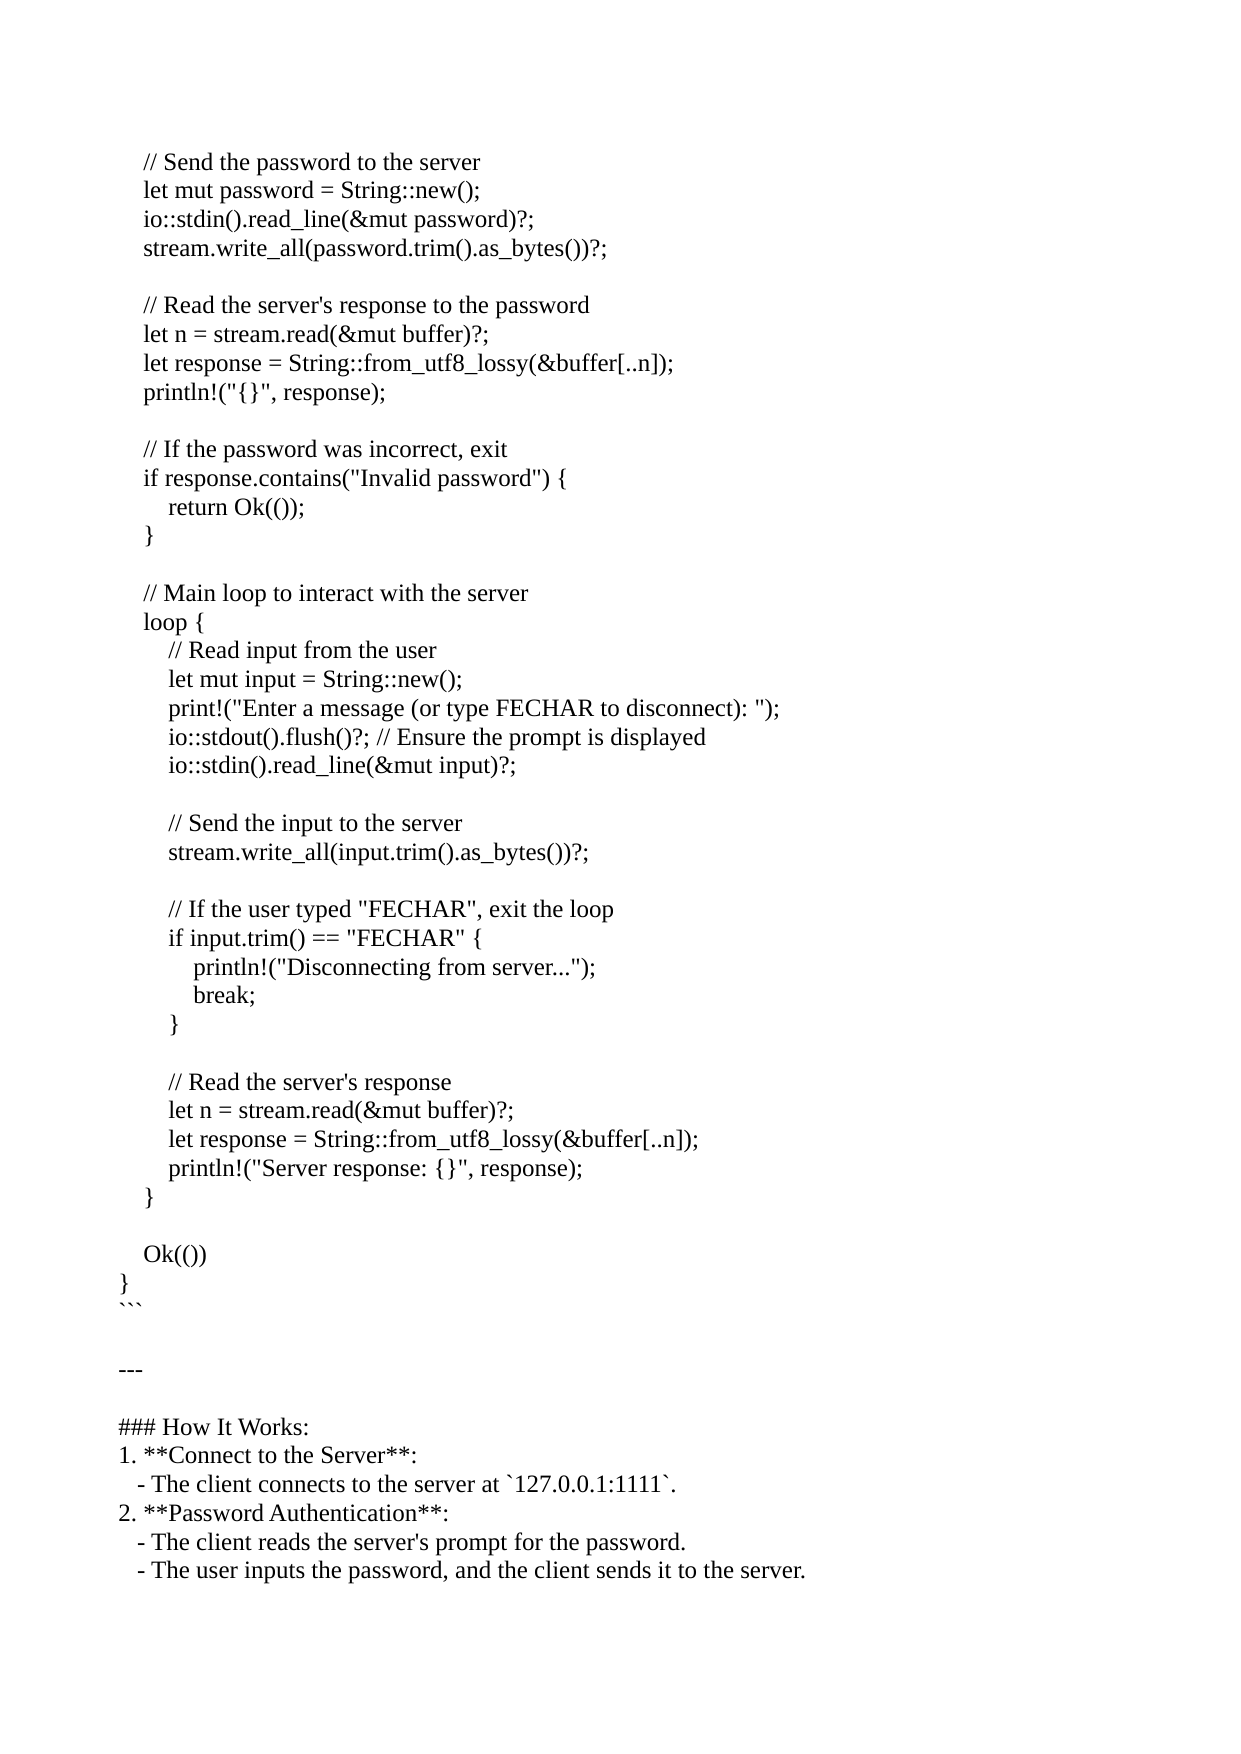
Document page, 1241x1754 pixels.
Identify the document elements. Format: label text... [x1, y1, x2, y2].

text } [118, 1009, 1122, 1038]
text Ok(()) [118, 1239, 1122, 1268]
text // Send the input to the server [118, 808, 1122, 837]
text let response = String::from_utf8_lossy(&buffer[..n]); [118, 348, 1122, 377]
text io::stdout().flush()?; // Ensure the prompt is displayed [118, 722, 1122, 751]
text stream.write_all(input.trim().as_bytes())?; [118, 837, 1122, 866]
text // If the password was incorrect, exit [118, 434, 1122, 463]
text ``` [118, 1297, 1122, 1326]
text io::stdin().read_line(&mut password)?; [118, 204, 1122, 233]
text } [118, 1182, 1122, 1211]
text // If the user typed "FECHAR", exit the loop [118, 894, 1122, 923]
text } [118, 521, 1122, 549]
text break; [118, 981, 1122, 1009]
text - The client connects to the server at `127.0.0.1:1111`. [118, 1469, 1122, 1498]
text // Read input from the user [118, 636, 1122, 664]
text stream.write_all(password.trim().as_bytes())?; [118, 233, 1122, 262]
text let n = stream.read(&mut buffer)?; [118, 319, 1122, 348]
text 1. **Connect to the Server**: [118, 1441, 1122, 1469]
text let mut input = String::new(); [118, 664, 1122, 693]
text print!("Enter a message (or type FECHAR to disconnect): "); [118, 693, 1122, 722]
text loop { [118, 607, 1122, 636]
text 2. **Password Authentication**: [118, 1498, 1122, 1527]
text println!("{}", response); [118, 377, 1122, 406]
text println!("Disconnecting from server..."); [118, 952, 1122, 981]
text // Main loop to interact with the server [118, 578, 1122, 607]
text if response.contains("Invalid password") { [118, 463, 1122, 492]
text return Ok(()); [118, 492, 1122, 521]
text // Read the server's response to the password [118, 291, 1122, 319]
text let n = stream.read(&mut buffer)?; [118, 1096, 1122, 1124]
text - The client reads the server's prompt for the password. [118, 1527, 1122, 1556]
text io::stdin().read_line(&mut input)?; [118, 751, 1122, 779]
text } [118, 1268, 1122, 1297]
text let response = String::from_utf8_lossy(&buffer[..n]); [118, 1124, 1122, 1153]
text println!("Server response: {}", response); [118, 1153, 1122, 1182]
text ### How It Works: [118, 1412, 1122, 1441]
text if input.trim() == "FECHAR" { [118, 923, 1122, 952]
text - The user inputs the password, and the client sends it to the server. [118, 1556, 1122, 1584]
text --- [118, 1354, 1122, 1383]
text // Read the server's response [118, 1067, 1122, 1096]
text // Send the password to the server [118, 147, 1122, 176]
text let mut password = String::new(); [118, 176, 1122, 204]
